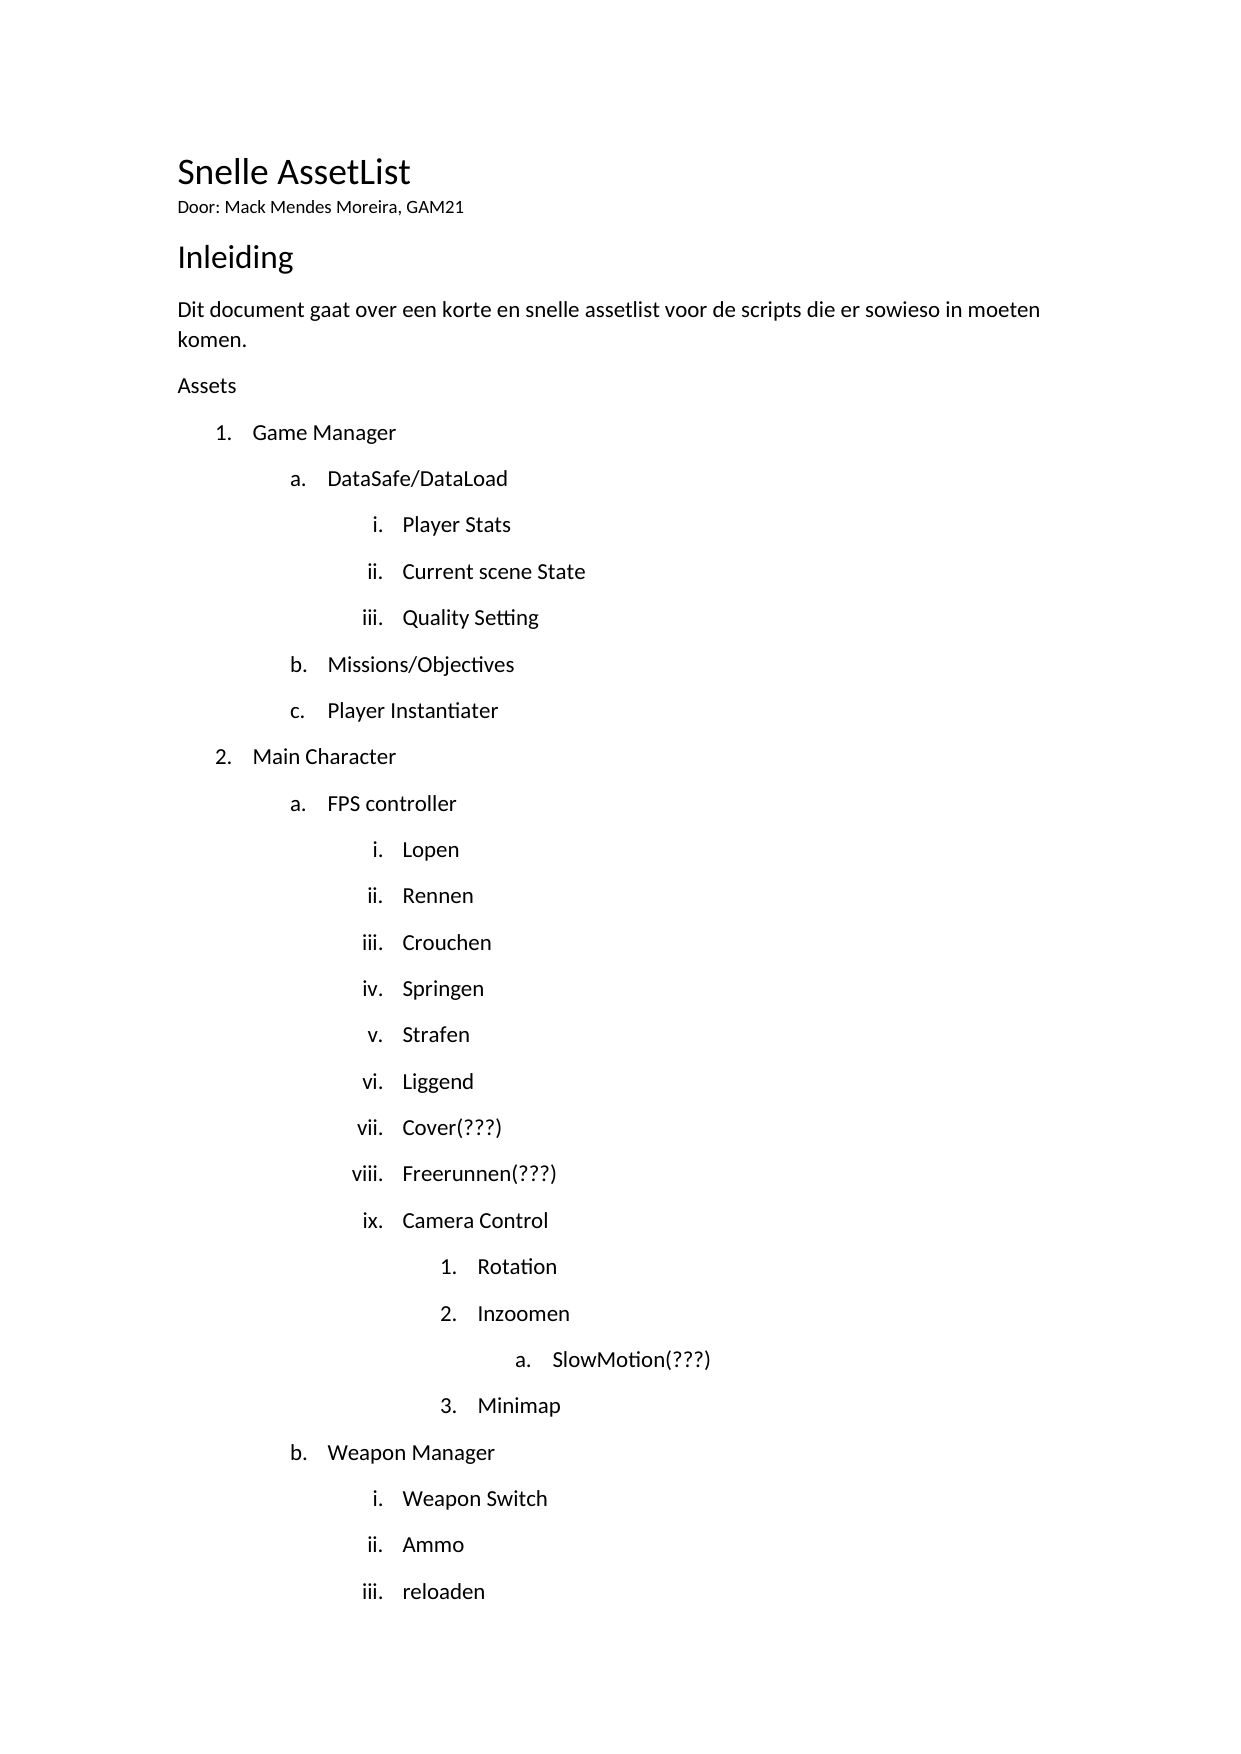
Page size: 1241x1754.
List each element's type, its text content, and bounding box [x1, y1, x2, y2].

list Game Manager [215, 418, 1063, 446]
list Player Stats [383, 511, 1063, 539]
list Minimap [440, 1391, 1063, 1419]
list Rennen [383, 881, 1063, 909]
list Strafen [383, 1021, 1063, 1048]
list Main Character [215, 742, 1063, 770]
list Liggend [383, 1067, 1063, 1095]
list SlowMotion(???) [515, 1345, 1063, 1373]
list Rotation [440, 1252, 1063, 1280]
list reloaden [383, 1577, 1063, 1605]
list Camera Control [383, 1206, 1063, 1234]
list Quality Setting [383, 603, 1063, 631]
list FPS controller [290, 789, 1063, 817]
list Lopen [383, 835, 1063, 863]
list DataSafe/DataLoad [290, 464, 1063, 492]
list Crouchen [383, 928, 1063, 956]
list Player Instantiater [290, 696, 1063, 724]
list Weapon Manager [290, 1438, 1063, 1466]
text Dit document gaat over een korte en snelle assetlist voor de scripts die er sowieso in moeten komen. [177, 296, 1063, 353]
list Freerunnen(???) [383, 1159, 1063, 1188]
list Current scene State [383, 557, 1063, 585]
list Missions/Objectives [290, 650, 1063, 678]
list Cover(???) [383, 1113, 1063, 1141]
list Ammo [383, 1530, 1063, 1558]
list Inzoomen [440, 1299, 1063, 1327]
text Assets [177, 372, 1063, 399]
list Weapon Switch [383, 1484, 1063, 1512]
text Snelle AssetList Door: Mack Mendes Moreira, GAM21 [177, 148, 1063, 218]
text Inleiding [177, 236, 1063, 276]
list Springen [383, 974, 1063, 1002]
